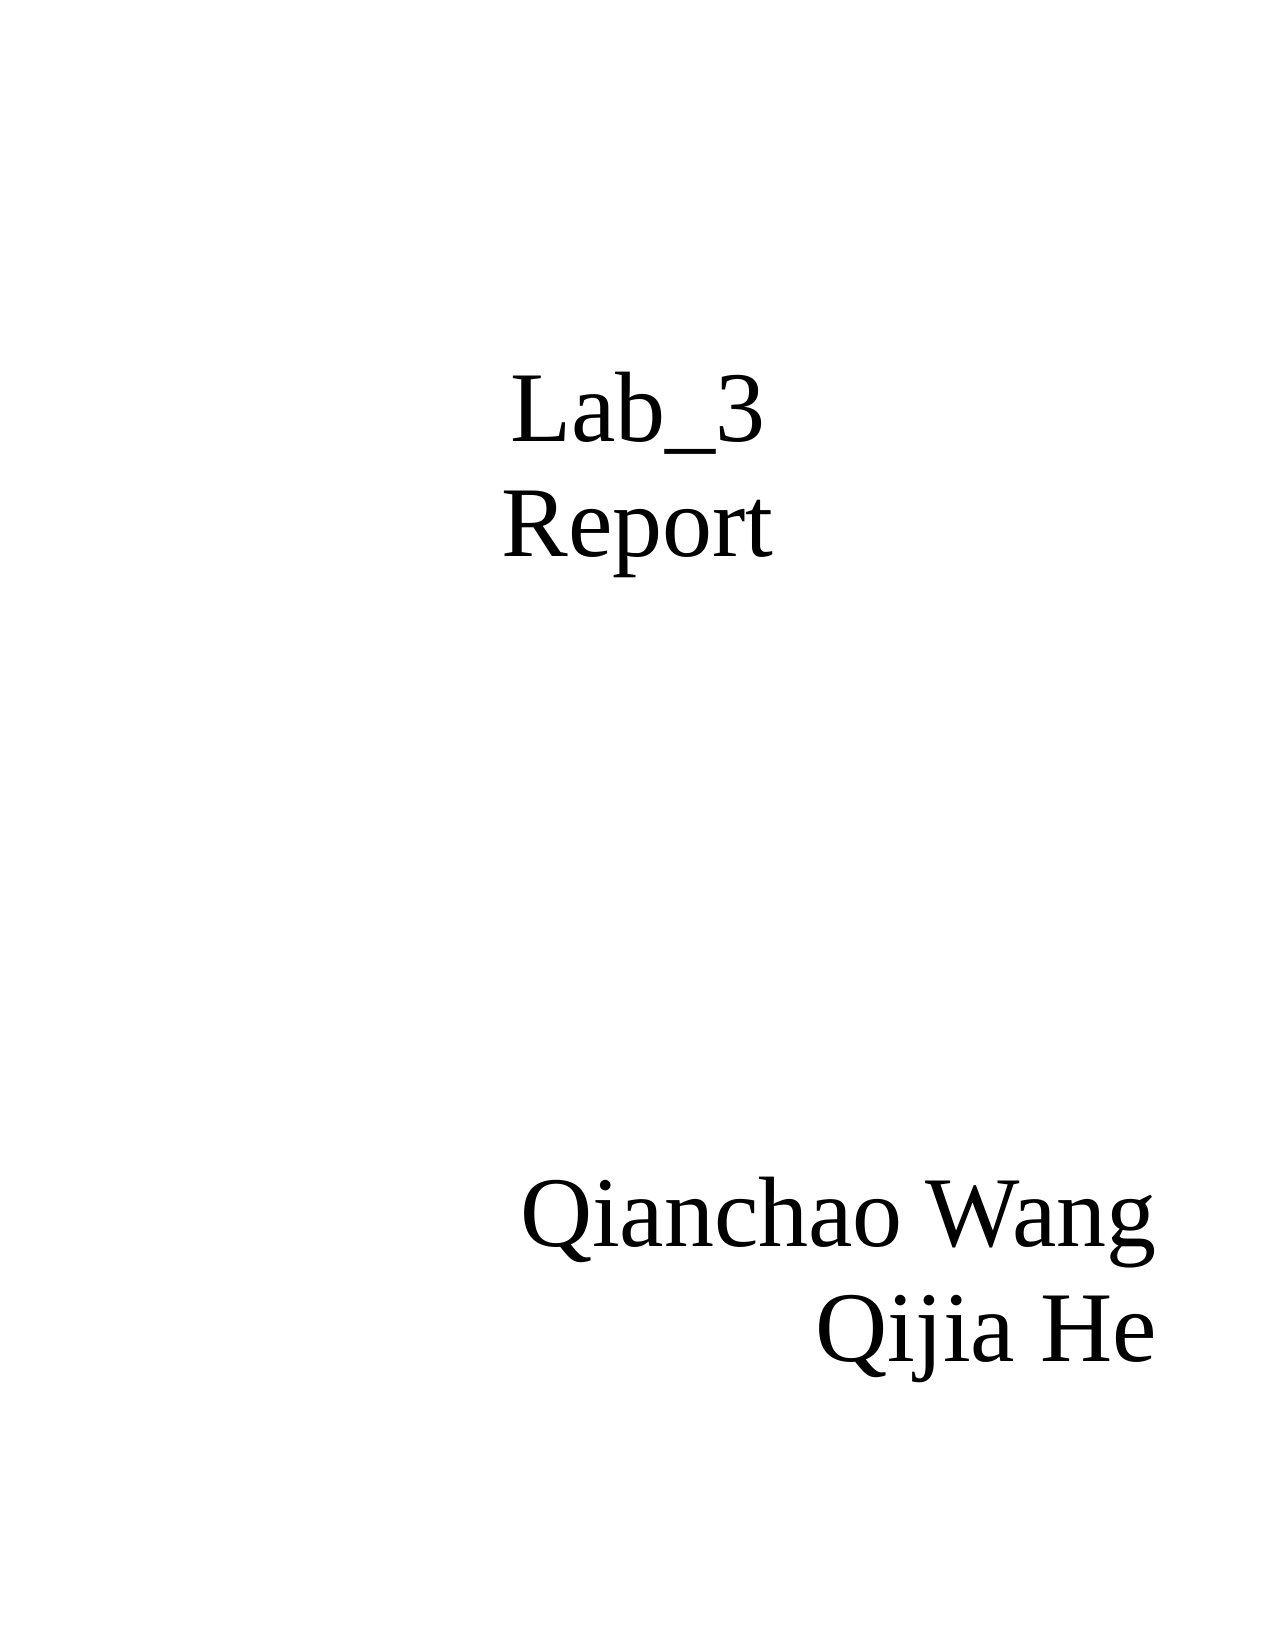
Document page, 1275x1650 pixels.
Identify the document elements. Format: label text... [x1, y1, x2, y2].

text Lab_3 [118, 348, 1157, 463]
text Qianchao Wang [118, 1153, 1157, 1268]
text Report [118, 463, 1157, 578]
text Qijia He [118, 1268, 1157, 1383]
